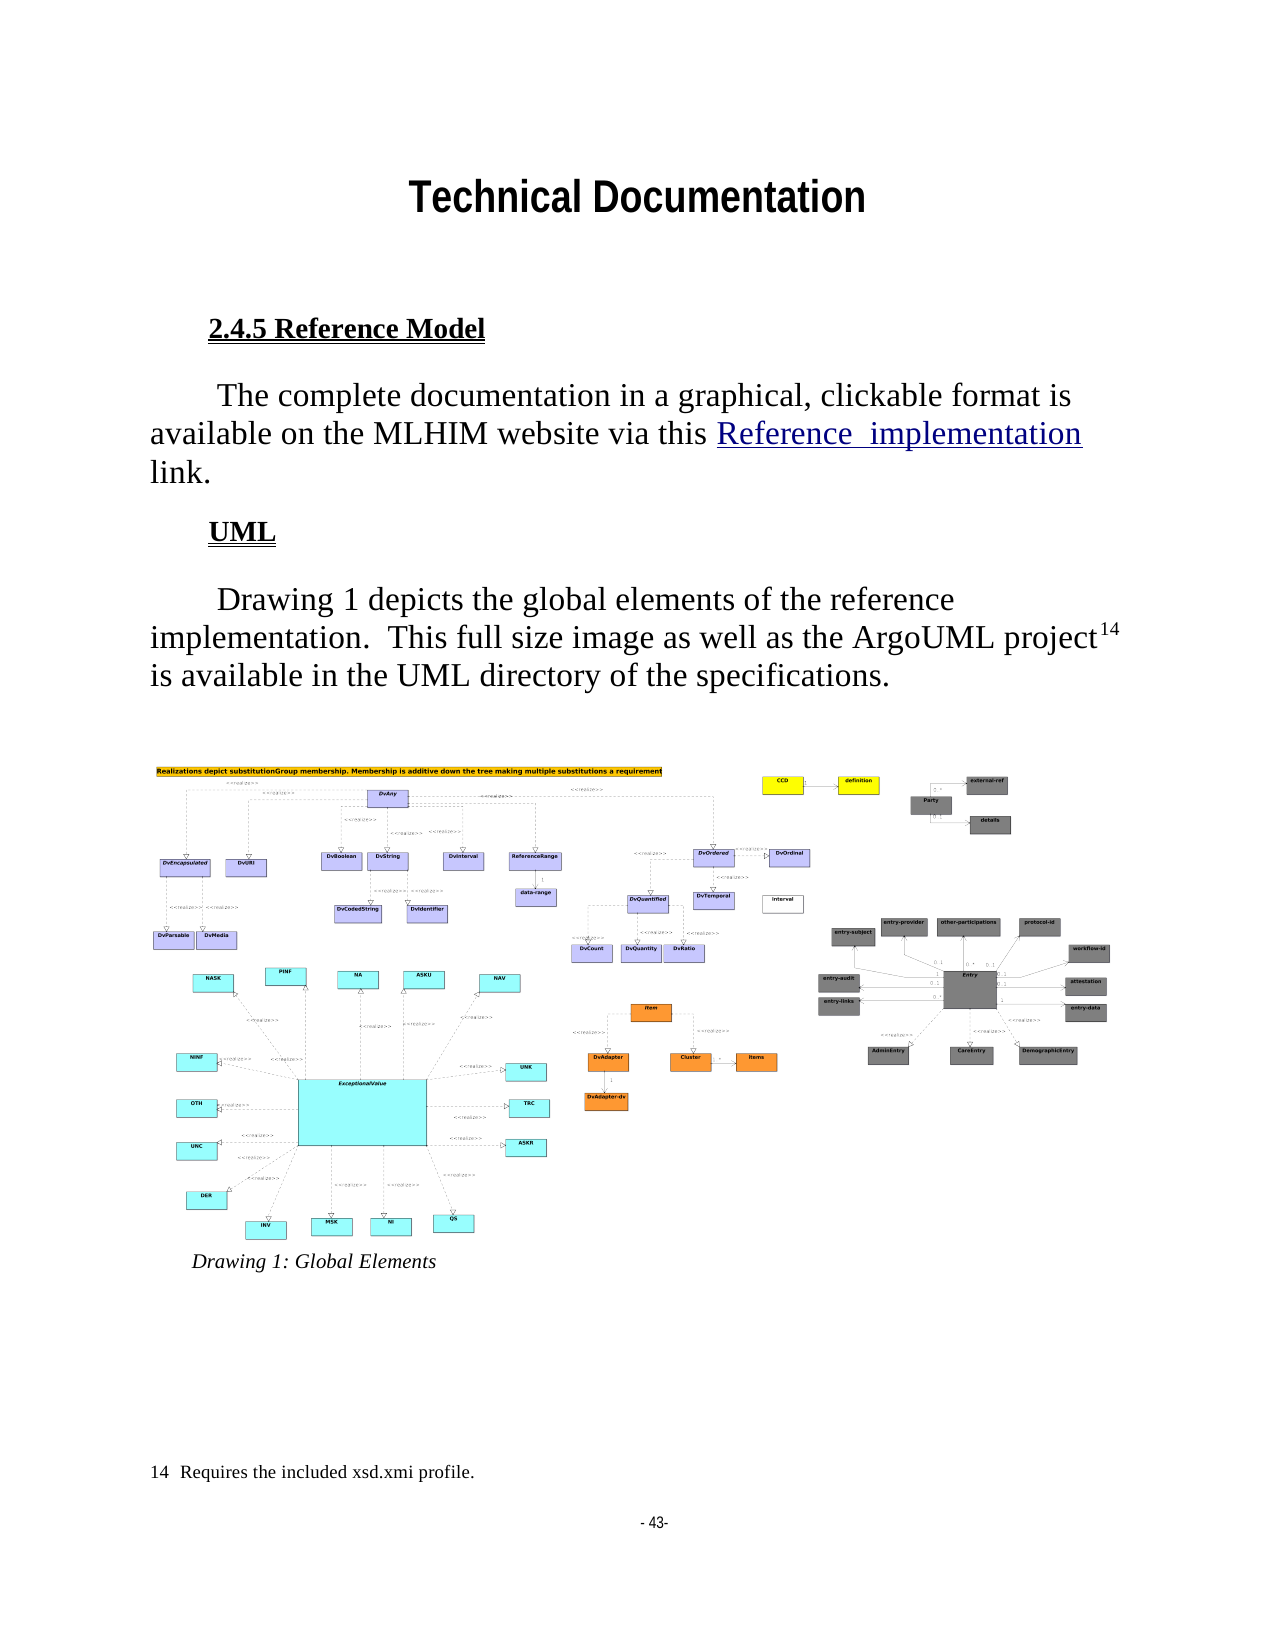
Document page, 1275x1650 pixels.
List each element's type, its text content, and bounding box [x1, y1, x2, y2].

subtitle UML [150, 515, 1125, 548]
text Drawing 1 depicts the global elements of the reference implementation. This full size image as well as the ArgoUML project is available in the UML directory of the specifications. [150, 578, 1125, 694]
subtitle 2.4.5 Reference Model [150, 311, 1125, 344]
text Drawing 1: Global Elements [150, 1249, 1125, 1273]
picture [150, 757, 1125, 1249]
text Requires the included xsd.xmi profile. [150, 1461, 1125, 1483]
text The complete documentation in a graphical, clickable format is available on the MLHIM website via this Reference implementation link. [150, 375, 1125, 490]
